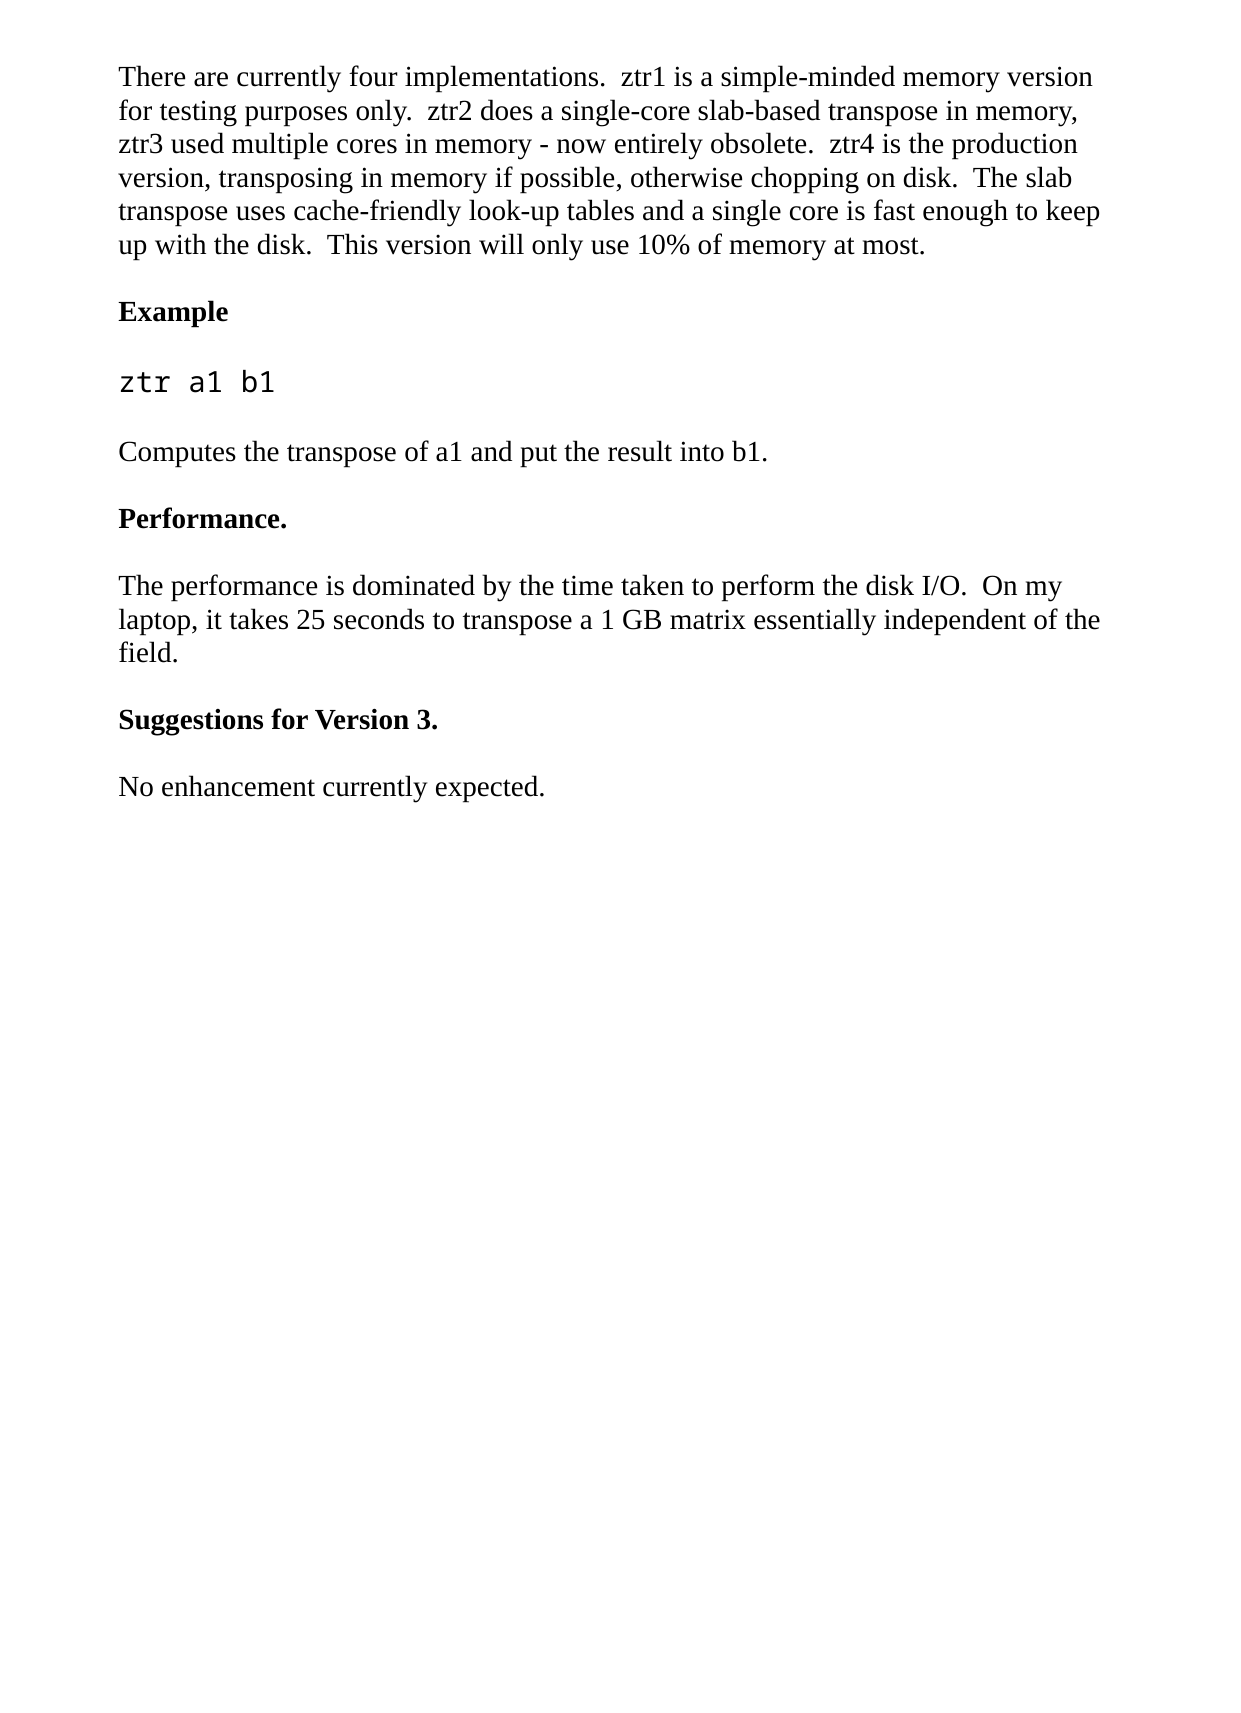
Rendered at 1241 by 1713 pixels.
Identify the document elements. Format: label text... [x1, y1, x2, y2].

text Performance. [118, 501, 1122, 535]
text ztr a1 b1 [118, 361, 1122, 401]
text Suggestions for Version 3. [118, 702, 1122, 736]
text There are currently four implementations. ztr1 is a simple-minded memory version for testing purposes only. ztr2 does a single-core slab-based transpose in memory, ztr3 used multiple cores in memory - now entirely obsolete. ztr4 is the production version, transposing in memory if possible, otherwise chopping on disk. The slab transpose uses cache-friendly look-up tables and a single core is fast enough to keep up with the disk. This version will only use 10% of memory at most. [118, 59, 1122, 260]
text The performance is dominated by the time taken to perform the disk I/O. On my laptop, it takes 25 seconds to transpose a 1 GB matrix essentially independent of the field. [118, 568, 1122, 669]
text Computes the transpose of a1 and put the result into b1. [118, 434, 1122, 468]
text No enhancement currently expected. [118, 769, 1122, 803]
text Example [118, 294, 1122, 327]
